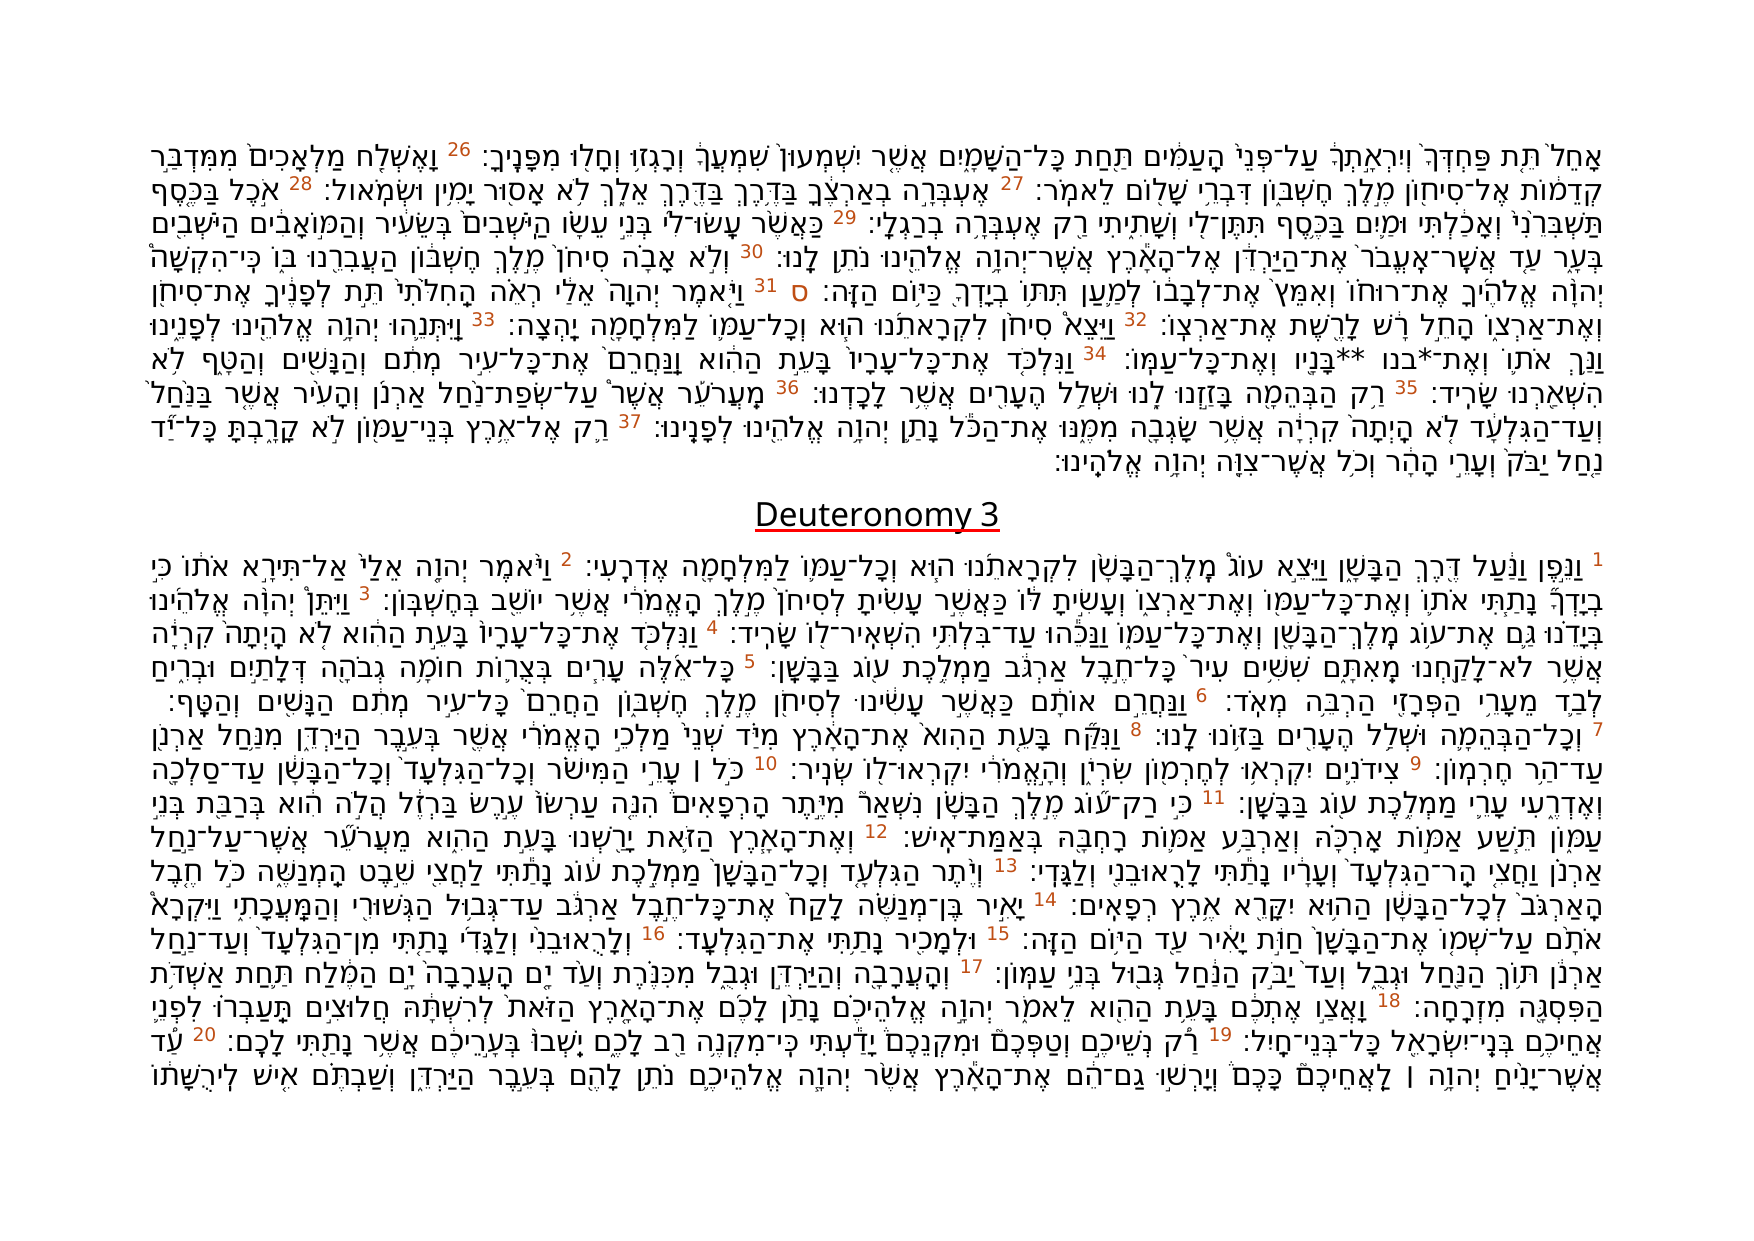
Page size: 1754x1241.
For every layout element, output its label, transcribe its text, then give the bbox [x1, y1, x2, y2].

text Deuteronomy 3 [150, 491, 1604, 536]
text 1 וַנֵּ֜פֶן וַנִּסַּ֤ע הַמִּדְבָּ֙רָה֙ דֶּ֣רֶךְ יַם־ס֔וּף כַּאֲשֶׁ֛ר דִּבֶּ֥ר יְהוָ֖ה אֵלָ֑י וַנָּ֥סָב אֶת־הַר־שֵׂעִ֖יר יָמִ֥ים רַבִּֽים׃ ס 2 וַיֹּ֥אמֶר יְהוָ֖ה אֵלַ֥י לֵאמֹֽר׃ ‬‬‬3 רַב־לָכֶ֕ם סֹ֖ב אֶת־הָהָ֣ר הַזֶּ֑ה פְּנ֥וּ לָכֶ֖ם צָפֹֽנָה׃ ‬‬‬4 וְאֶת־הָעָם֮ צַ֣ו לֵאמֹר֒ אַתֶּ֣ם עֹֽבְרִ֗ים בִּגְבוּל֙ אֲחֵיכֶ֣ם בְּנֵי־עֵשָׂ֔ו הַיֹּשְׁבִ֖ים בְּשֵׂעִ֑יר וְיִֽירְא֣וּ מִכֶּ֔ם וְנִשְׁמַרְתֶּ֖ם מְאֹֽד׃ ‬‬‬5 אַל־תִּתְגָּר֣וּ בָ֔ם כִּ֠י לֹֽא־אֶתֵּ֤ן לָכֶם֙ מֵֽאַרְצָ֔ם עַ֖ד מִדְרַ֣ךְ כַּף־רָ֑גֶל כִּֽי־יְרֻשָּׁ֣ה לְעֵשָׂ֔ו נָתַ֖תִּי אֶת־הַ֥ר שֵׂעִֽיר׃ ‬‬‬6 אֹ֣כֶל תִּשְׁבְּר֧וּ מֵֽאִתָּ֛ם בַּכֶּ֖סֶף וַאֲכַלְתֶּ֑ם וְגַם־מַ֜יִם תִּכְר֧וּ מֵאִתָּ֛ם בַּכֶּ֖סֶף וּשְׁתִיתֶֽם׃ ‬‬‬7 כִּי֩ יְהוָ֨ה אֱלֹהֶ֜יךָ בֵּֽרַכְךָ֗ בְּכֹל֙ מַעֲשֵׂ֣ה יָדֶ֔ךָ יָדַ֣ע לֶכְתְּךָ֔ אֶת־הַמִּדְבָּ֥ר הַגָּדֹ֖ל הַזֶּ֑ה זֶ֣ה ׀ אַרְבָּעִ֣ים שָׁנָ֗ה יְהוָ֤ה אֱלֹהֶ֙יךָ֙ עִמָּ֔ךְ לֹ֥א חָסַ֖רְתָּ דָּבָֽר׃ ‬‬‬8 וַֽנַּעֲבֹ֞ר מֵאֵ֧ת אַחֵ֣ינוּ בְנֵי־עֵשָׂ֗ו הַיֹּֽשְׁבִים֙ בְּשֵׂעִ֔יר מִדֶּ֙רֶךְ֙ הָֽעֲרָבָ֔ה מֵאֵילַ֖ת וּמֵעֶצְיֹ֣ן גָּ֑בֶר ס וַנֵּ֙פֶן֙ וַֽנַּעֲבֹ֔ר דֶּ֖רֶךְ מִדְבַּ֥ר מוֹאָֽב׃ ‬‬‬9 וַיֹּ֨אמֶר יְהוָ֜ה אֵלַ֗י אֶל־תָּ֙צַר֙ אֶת־מוֹאָ֔ב וְאַל־תִּתְגָּ֥ר בָּ֖ם מִלְחָמָ֑ה כִּ֠י לֹֽא־אֶתֵּ֨ן לְךָ֤ מֵֽאַרְצוֹ֙ יְרֻשָּׁ֔ה כִּ֣י לִבְנֵי־ל֔וֹט נָתַ֥תִּי אֶת־עָ֖ר יְרֻשָּֽׁה׃ ‬‬‬10 הָאֵמִ֥ים לְפָנִ֖ים יָ֣שְׁבוּ בָ֑הּ עַ֣ם גָּד֥וֹל וְרַ֛ב וָרָ֖ם כָּעֲנָקִֽים׃ ‬‬‬11 רְפָאִ֛ים יֵחָשְׁב֥וּ אַף־הֵ֖ם כָּעֲנָקִ֑ים וְהַמֹּ֣אָבִ֔ים יִקְרְא֥וּ לָהֶ֖ם אֵמִֽים׃ ‬‬‬12 וּבְשֵׂעִ֞יר יָשְׁב֣וּ הַחֹרִים֮ לְפָנִים֒ וּבְנֵ֧י עֵשָׂ֣ו יִֽירָשׁ֗וּם וַיַּשְׁמִידוּם֙ מִפְּנֵיהֶ֔ם וַיֵּשְׁב֖וּ תַּחְתָּ֑ם כַּאֲשֶׁ֧ר עָשָׂ֣ה יִשְׂרָאֵ֗ל לְאֶ֙רֶץ֙ יְרֻשָּׁת֔וֹ אֲשֶׁר־נָתַ֥ן יְהוָ֖ה לָהֶֽם׃ ‬‬‬13 עַתָּ֗ה קֻ֛מוּ וְעִבְר֥וּ לָכֶ֖ם אֶת־נַ֣חַל זָ֑רֶד וַֽנַּעֲבֹ֖ר אֶת־נַ֥חַל זָֽרֶד׃ ‬‬‬14 וְהַיָּמִ֞ים אֲשֶׁר־הָלַ֣כְנוּ ׀ מִקָּדֵ֣שׁ בַּרְנֵ֗עַ עַ֤ד אֲשֶׁר־עָבַ֙רְנוּ֙ אֶת־נַ֣חַל זֶ֔רֶד שְׁלֹשִׁ֥ים וּשְׁמֹנֶ֖ה שָׁנָ֑ה עַד־תֹּ֨ם כָּל־הַדּ֜וֹר אַנְשֵׁ֤י הַמִּלְחָמָה֙ מִקֶּ֣רֶב הַֽמַּחֲנֶ֔ה כַּאֲשֶׁ֛ר נִשְׁבַּ֥ע יְהוָ֖ה לָהֶֽם׃ ‬‬‬15 וְגַ֤ם יַד־יְהוָה֙ הָ֣יְתָה בָּ֔ם לְהֻמָּ֖ם מִקֶּ֣רֶב הַֽמַּחֲנֶ֑ה עַ֖ד תֻּמָּֽם׃ ‬‬‬16 וַיְהִ֨י כַאֲשֶׁר־תַּ֜מּוּ כָּל־אַנְשֵׁ֧י הַמִּלְחָמָ֛ה לָמ֖וּת מִקֶּ֥רֶב הָעָֽם׃ ס ‬‬‬17 וַיְדַבֵּ֥ר יְהוָ֖ה אֵלַ֥י לֵאמֹֽר׃ ‬‬‬18 אַתָּ֨ה עֹבֵ֥ר הַיּ֛וֹם אֶת־גְּב֥וּל מוֹאָ֖ב אֶת־עָֽר׃ ‬‬‬19 וְקָרַבְתָּ֗ מ֚וּל בְּנֵ֣י עַמּ֔וֹן אַל־תְּצֻרֵ֖ם וְאַל־תִּתְגָּ֣ר בָּ֑ם כִּ֣י לֹֽא־אֶ֠תֵּן מֵאֶ֨רֶץ בְּנֵי־עַמּ֤וֹן לְךָ֙ יְרֻשָּׁ֔ה כִּ֥י לִבְנֵי־ל֖וֹט נְתַתִּ֥יהָ יְרֻשָּֽׁה׃ ‬‬‬20 אֶֽרֶץ־רְפָאִ֥ים תֵּחָשֵׁ֖ב אַף־הִ֑וא רְפָאִ֤ים יָֽשְׁבוּ־בָהּ֙ לְפָנִ֔ים וְהָֽעַמֹּנִ֔ים יִקְרְא֥וּ לָהֶ֖ם זַמְזֻמִּֽים׃ ‬‬‬21 עַ֣ם גָּד֥וֹל וְרַ֛ב וָרָ֖ם כָּעֲנָקִ֑ים וַיַּשְׁמִידֵ֤ם יְהוָה֙ מִפְּנֵיהֶ֔ם וַיִּירָשֻׁ֖ם וַיֵּשְׁב֥וּ תַחְתָּֽם׃ ‬‬‬22 כַּאֲשֶׁ֤ר עָשָׂה֙ לִבְנֵ֣י עֵשָׂ֔ו הַיֹּשְׁבִ֖ים בְּשֵׂעִ֑יר אֲשֶׁ֨ר הִשְׁמִ֤יד אֶת־הַחֹרִי֙ מִפְּנֵיהֶ֔ם וַיִּֽירָשֻׁם֙ וַיֵּשְׁב֣וּ תַחְתָּ֔ם עַ֖ד הַיּ֥וֹם הַזֶּֽה׃ ‬‬‬23 וְהָֽעַוִּ֛ים הַיֹּשְׁבִ֥ים בַּחֲצֵרִ֖ים עַד־עַזָּ֑ה כַּפְתֹּרִים֙ הַיֹּצְאִ֣ים מִכַּפְתּ֔וֹר הִשְׁמִידֻ֖ם וַיֵּשְׁב֥וּ תַחְתָּֽם׃ ‬‬‬24 ק֣וּמוּ סְּע֗וּ וְעִבְרוּ֮ אֶת־נַ֣חַל אַרְנֹן֒ רְאֵ֣ה נָתַ֣תִּי בְ֠יָדְךָ אֶת־סִיחֹ֨ן מֶֽלֶךְ־חֶשְׁבּ֧וֹן הֽ͏ָאֱמֹרִ֛י וְאֶת־אַרְצ֖וֹ הָחֵ֣ל רָ֑שׁ וְהִתְגָּ֥ר בּ֖וֹ מִלְחָמָֽה׃ ‬‬‬25 הַיּ֣וֹם הַזֶּ֗ה אָחֵל֙ תֵּ֤ת פַּחְדְּךָ֙ וְיִרְאָ֣תְךָ֔ עַל־פְּנֵי֙ הָֽעַמִּ֔ים תַּ֖חַת כָּל־הַשָּׁמָ֑יִם אֲשֶׁ֤ר יִשְׁמְעוּן֙ שִׁמְעֲךָ֔ וְרָגְז֥וּ וְחָל֖וּ מִפָּנֶֽיךָ׃ ‬‬‬26 וָאֶשְׁלַ֤ח מַלְאָכִים֙ מִמִּדְבַּ֣ר קְדֵמ֔וֹת אֶל־סִיח֖וֹן מֶ֣לֶךְ חֶשְׁבּ֑וֹן דִּבְרֵ֥י שָׁל֖וֹם לֵאמֹֽר׃ ‬‬‬27 אֶעְבְּרָ֣ה בְאַרְצֶ֔ךָ בַּדֶּ֥רֶךְ בַּדֶּ֖רֶךְ אֵלֵ֑ךְ לֹ֥א אָס֖וּר יָמִ֥ין וּשְׂמֹֽאול׃ ‬‬‬28 אֹ֣כֶל בַּכֶּ֤סֶף תַּשְׁבִּרֵ֙נִי֙ וְאָכַ֔לְתִּי וּמַ֛יִם בַּכֶּ֥סֶף תִּתֶּן־לִ֖י וְשָׁתִ֑יתִי רַ֖ק אֶעְבְּרָ֥ה בְרַגְלָֽי׃ ‬‬‬29 כַּאֲשֶׁ֨ר עֽ͏ָשׂוּ־לִ֜י בְּנֵ֣י עֵשָׂ֗ו הַיֹּֽשְׁבִים֙ בְּשֵׂעִ֔יר וְהַמּ֣וֹאָבִ֔ים הַיֹּשְׁבִ֖ים בְּעָ֑ר עַ֤ד אֲשֶֽׁר־אֶֽעֱבֹר֙ אֶת־הַיַּרְדֵּ֔ן אֶל־הָאָ֕רֶץ אֲשֶׁר־יְהוָ֥ה אֱלֹהֵ֖ינוּ נֹתֵ֥ן לָֽנוּ׃ ‬‬‬30 וְלֹ֣א אָבָ֗ה סִיחֹן֙ מֶ֣לֶךְ חֶשְׁבּ֔וֹן הַעֲבִרֵ֖נוּ בּ֑וֹ כִּֽי־הִקְשָׁה֩ יְהוָ֨ה אֱלֹהֶ֜יךָ אֶת־רוּח֗וֹ וְאִמֵּץ֙ אֶת־לְבָב֔וֹ לְמַ֛עַן תִּתּ֥וֹ בְיָדְךָ֖ כַּיּ֥וֹם הַזֶּֽה׃ ס ‬‬‬31 וַיֹּ֤אמֶר יְהוָה֙ אֵלַ֔י רְאֵ֗ה הַֽחִלֹּ֙תִי֙ תֵּ֣ת לְפָנֶ֔יךָ אֶת־סִיחֹ֖ן וְאֶת־אַרְצ֑וֹ הָחֵ֣ל רָ֔שׁ לָרֶ֖שֶׁת אֶת־אַרְצֽוֹ׃ ‬‬‬32 וַיֵּצֵא֩ סִיחֹ֨ן לִקְרָאתֵ֜נוּ ה֧וּא וְכָל־עַמּ֛וֹ לַמִּלְחָמָ֖ה יָֽהְצָה׃ ‬‬‬33 וַֽיִּתְּנֵ֛הוּ יְהוָ֥ה אֱלֹהֵ֖ינוּ לְפָנֵ֑ינוּ וַנַּ֥ךְ אֹת֛וֹ וְאֶת־*בנו **בָּנָ֖יו וְאֶת־כָּל־עַמּֽוֹ׃ ‬‬‬34 וַנִּלְכֹּ֤ד אֶת־כָּל־עָרָיו֙ בָּעֵ֣ת הַהִ֔וא וַֽנַּחֲרֵם֙ אֶת־כָּל־עִ֣יר מְתִ֔ם וְהַנָּשִׁ֖ים וְהַטָּ֑ף לֹ֥א הִשְׁאַ֖רְנוּ שָׂרִֽיד׃ ‬‬‬35 רַ֥ק הַבְּהֵמָ֖ה בָּזַ֣זְנוּ לָ֑נוּ וּשְׁלַ֥ל הֶעָרִ֖ים אֲשֶׁ֥ר לָכָֽדְנוּ׃ ‬‬‬36 מֵֽעֲרֹעֵ֡ר אֲשֶׁר֩ עַל־שְׂפַת־נַ֨חַל אַרְנֹ֜ן וְהָעִ֨יר אֲשֶׁ֤ר בַּנַּ֙חַל֙ וְעַד־הַגִּלְעָ֔ד לֹ֤א הָֽיְתָה֙ קִרְיָ֔ה אֲשֶׁ֥ר שָׂגְבָ֖ה מִמֶּ֑נּוּ אֶת־הַכֹּ֕ל נָתַ֛ן יְהוָ֥ה אֱלֹהֵ֖ינוּ לְפָנֵֽינוּ׃ ‬‬‬37 רַ֛ק אֶל־אֶ֥רֶץ בְּנֵי־עַמּ֖וֹן לֹ֣א קָרָ֑בְתָּ כָּל־יַ֞ד נַ֤חַל יַבֹּק֙ וְעָרֵ֣י הָהָ֔ר וְכֹ֥ל אֲשֶׁר־צִוָּ֖ה יְהוָ֥ה אֱלֹהֵֽינוּ׃ ‬‬‬‬‬‬‬‬‬‬‬‬‬‬‬‬‬‬‬‬‬‬‬‬‬‬‬‬‬‬‬‬‬‬‬‬‬‬‬ [150, 139, 1604, 478]
text 1 וַנֵּ֣פֶן וַנַּ֔עַל דֶּ֖רֶךְ הַבָּשָׁ֑ן וַיֵּצֵ֣א עוֹג֩ מֶֽלֶךְ־הַבָּשָׁ֨ן לִקְרָאתֵ֜נוּ ה֧וּא וְכָל־עַמּ֛וֹ לַמִּלְחָמָ֖ה אֶדְרֶֽעִי׃ ‬‬‬‬‬2 וַיֹּ֨אמֶר יְהוָ֤ה אֵלַי֙ אַל־תִּירָ֣א אֹת֔וֹ כִּ֣י בְיָדְךָ֞ נָתַ֧תִּי אֹת֛וֹ וְאֶת־כָּל־עַמּ֖וֹ וְאֶת־אַרְצ֑וֹ וְעָשִׂ֣יתָ לּ֔וֹ כַּאֲשֶׁ֣ר עָשִׂ֗יתָ לְסִיחֹן֙ מֶ֣לֶךְ הָֽאֱמֹרִ֔י אֲשֶׁ֥ר יוֹשֵׁ֖ב בְּחֶשְׁבּֽוֹן׃ ‬‬‬3 וַיִּתֵּן֩ יְהוָ֨ה אֱלֹהֵ֜ינוּ בְּיָדֵ֗נוּ גַּ֛ם אֶת־ע֥וֹג מֶֽלֶךְ־הַבָּשָׁ֖ן וְאֶת־כָּל־עַמּ֑וֹ וַנַּכֵּ֕הוּ עַד־בִּלְתִּ֥י הִשְׁאִֽיר־ל֖וֹ שָׂרִֽיד׃ ‬‬‬4 וַנִּלְכֹּ֤ד אֶת־כָּל־עָרָיו֙ בָּעֵ֣ת הַהִ֔וא לֹ֤א הָֽיְתָה֙ קִרְיָ֔ה אֲשֶׁ֥ר לֹא־לָקַ֖חְנוּ מֵֽאִתָּ֑ם שִׁשִּׁ֥ים עִיר֙ כָּל־חֶ֣בֶל אַרְגֹּ֔ב מַמְלֶ֥כֶת ע֖וֹג בַּבָּשָֽׁן׃ ‬‬‬5 כָּל־אֵ֜לֶּה עָרִ֧ים בְּצֻר֛וֹת חוֹמָ֥ה גְבֹהָ֖ה דְּלָתַ֣יִם וּבְרִ֑יחַ לְבַ֛ד מֵעָרֵ֥י הַפְּרָזִ֖י הַרְבֵּ֥ה מְאֹֽד׃ ‬‬‬6 וַנַּחֲרֵ֣ם אוֹתָ֔ם כַּאֲשֶׁ֣ר עָשִׂ֔ינוּ לְסִיחֹ֖ן מֶ֣לֶךְ חֶשְׁבּ֑וֹן הַחֲרֵם֙ כָּל־עִ֣יר מְתִ֔ם הַנָּשִׁ֖ים וְהַטָּֽף׃ ‬‬‬7 וְכָל־הַבְּהֵמָ֛ה וּשְׁלַ֥ל הֶעָרִ֖ים בַּזּ֥וֹנוּ לָֽנוּ׃ ‬‬‬8 וַנִּקַּ֞ח בָּעֵ֤ת הַהִוא֙ אֶת־הָאָ֔רֶץ מִיַּ֗ד שְׁנֵי֙ מַלְכֵ֣י הָאֱמֹרִ֔י אֲשֶׁ֖ר בְּעֵ֣בֶר הַיַּרְדֵּ֑ן מִנַּ֥חַל אַרְנֹ֖ן עַד־הַ֥ר חֶרְמֽוֹן׃ ‬‬‬9 צִידֹנִ֛ים יִקְרְא֥וּ לְחֶרְמ֖וֹן שִׂרְיֹ֑ן וְהָ֣אֱמֹרִ֔י יִקְרְאוּ־ל֖וֹ שְׂנִֽיר׃ ‬‬‬10 כֹּ֣ל ׀ עָרֵ֣י הַמִּישֹׁ֗ר וְכָל־הַגִּלְעָד֙ וְכָל־הַבָּשָׁ֔ן עַד־סַלְכָ֖ה וְאֶדְרֶ֑עִי עָרֵ֛י מַמְלֶ֥כֶת ע֖וֹג בַּבָּשָֽׁן׃ ‬‬‬11 כִּ֣י רַק־ע֞וֹג מֶ֣לֶךְ הַבָּשָׁ֗ן נִשְׁאַר֮ מִיֶּ֣תֶר הָרְפָאִים֒ הִנֵּ֤ה עַרְשׂוֹ֙ עֶ֣רֶשׂ בַּרְזֶ֔ל הֲלֹ֣ה הִ֔וא בְּרַבַּ֖ת בְּנֵ֣י עַמּ֑וֹן תֵּ֧שַׁע אַמּ֣וֹת אָרְכָּ֗הּ וְאַרְבַּ֥ע אַמּ֛וֹת רָחְבָּ֖הּ בְּאַמַּת־אִֽישׁ׃ ‬‬‬12 וְאֶת־הָאָ֧רֶץ הַזֹּ֛את יָרַ֖שְׁנוּ בָּעֵ֣ת הַהִ֑וא מֵעֲרֹעֵ֞ר אֲשֶׁר־עַל־נַ֣חַל אַרְנֹ֗ן וַחֲצִ֤י הַֽר־הַגִּלְעָד֙ וְעָרָ֔יו נָתַ֕תִּי לָרֽ͏ֻאוּבֵנִ֖י וְלַגָּדִֽי׃ ‬‬‬13 וְיֶ֨תֶר הַגִּלְעָ֤ד וְכָל־הַבָּשָׁן֙ מַמְלֶ֣כֶת ע֔וֹג נָתַ֕תִּי לַחֲצִ֖י שֵׁ֣בֶט הַֽמְנַשֶּׁ֑ה כֹּ֣ל חֶ֤בֶל הָֽאַרְגֹּב֙ לְכָל־הַבָּשָׁ֔ן הַה֥וּא יִקָּרֵ֖א אֶ֥רֶץ רְפָאִֽים׃ ‬‬‬14 יָאִ֣יר בֶּן־מְנַשֶּׁ֗ה לָקַח֙ אֶת־כָּל־חֶ֣בֶל אַרְגֹּ֔ב עַד־גְּב֥וּל הַגְּשׁוּרִ֖י וְהַמַּֽעֲכָתִ֑י וַיִּקְרָא֩ אֹתָ֨ם עַל־שְׁמ֤וֹ אֶת־הַבָּשָׁן֙ חַוֺּ֣ת יָאִ֔יר עַ֖ד הַיּ֥וֹם הַזֶּֽה׃ ‬‬‬15 וּלְמָכִ֖יר נָתַ֥תִּי אֶת־הַגִּלְעָֽד׃ ‬‬‬16 וְלָרֻאוּבֵנִ֨י וְלַגָּדִ֜י נָתַ֤תִּי מִן־הַגִּלְעָד֙ וְעַד־נַ֣חַל אַרְנֹ֔ן תּ֥וֹךְ הַנַּ֖חַל וּגְבֻ֑ל וְעַד֙ יַבֹּ֣ק הַנַּ֔חַל גְּב֖וּל בְּנֵ֥י עַמּֽוֹן׃ ‬‬‬17 וְהָֽעֲרָבָ֖ה וְהַיַּרְדֵּ֣ן וּגְבֻ֑ל מִכִּנֶּ֗רֶת וְעַ֨ד יָ֤ם הָֽעֲרָבָה֙ יָ֣ם הַמֶּ֔לַח תַּ֛חַת אַשְׁדֹּ֥ת הַפִּסְגָּ֖ה מִזְרָֽחָה׃ ‬‬‬18 וָאֲצַ֣ו אֶתְכֶ֔ם בָּעֵ֥ת הַהִ֖וא לֵאמֹ֑ר יְהוָ֣ה אֱלֹהֵיכֶ֗ם נָתַ֨ן לָכֶ֜ם אֶת־הָאָ֤רֶץ הַזֹּאת֙ לְרִשְׁתָּ֔הּ חֲלוּצִ֣ים תּֽ͏ַעַבְר֗וּ לִפְנֵ֛י אֲחֵיכֶ֥ם בְּנֵֽי־יִשְׂרָאֵ֖ל כָּל־בְּנֵי־חָֽיִל׃ ‬‬‬19 רַ֠ק נְשֵׁיכֶ֣ם וְטַפְּכֶם֮ וּמִקְנֵכֶם֒ יָדַ֕עְתִּי כִּֽי־מִקְנֶ֥ה רַ֖ב לָכֶ֑ם יֵֽשְׁבוּ֙ בְּעָ֣רֵיכֶ֔ם אֲשֶׁ֥ר נָתַ֖תִּי לָכֶֽם׃ ‬‬‬20 עַ֠ד אֲשֶׁר־יָנִ֨יחַ יְהוָ֥ה ׀ לֽ͏ַאֲחֵיכֶם֮ כָּכֶם֒ וְיָרְשׁ֣וּ גַם־הֵ֔ם אֶת־הָאָ֕רֶץ אֲשֶׁ֨ר יְהוָ֧ה אֱלֹהֵיכֶ֛ם נֹתֵ֥ן לָהֶ֖ם בְּעֵ֣בֶר הַיַּרְדֵּ֑ן וְשַׁבְתֶּ֗ם אִ֚ישׁ לִֽירֻשָּׁת֔וֹ אֲשֶׁ֥ר נָתַ֖תִּי לָכֶֽם׃ ‬‬‬21 וְאֶת־יְהוֹשׁ֣וּעַ צִוֵּ֔יתִי בָּעֵ֥ת הַהִ֖וא לֵאמֹ֑ר עֵינֶ֣יךָ הָרֹאֹ֗ת אֵת֩ כָּל־אֲשֶׁ֨ר עָשָׂ֜ה יְהוָ֤ה אֱלֹהֵיכֶם֙ לִשְׁנֵי֙ הַמְּלָכִ֣ים הָאֵ֔לֶּה כֵּֽן־יַעֲשֶׂ֤ה יְהוָה֙ לְכָל־הַמַּמְלָכ֔וֹת אֲשֶׁ֥ר אַתָּ֖ה עֹבֵ֥ר שָֽׁמָּה׃ ‬‬‬22 לֹ֖א תִּ͏ְירָא֑וּם כִּ֚י יְהוָ֣ה אֱלֹֽהֵיכֶ֔ם ה֖וּא הַנִּלְחָ֥ם לָכֶֽם׃ ס ‬‬‬23 וָאֶתְחַנַּ֖ן אֶל־יְהוָ֑ה בָּעֵ֥ת הַהִ֖וא לֵאמֹֽר׃ ‬‬‬24 אֲדֹנָ֣י יְהוִ֗ה אַתָּ֤ה הַֽחִלּ֙וֹתָ֙ לְהַרְא֣וֹת אֶֽת־עַבְדְּךָ֔ אֶ֨ת־גָּדְלְךָ֔ וְאֶת־יָדְךָ֖ הַחֲזָקָ֑ה אֲשֶׁ֤ר מִי־אֵל֙ בַּשָּׁמַ֣יִם וּבָאָ֔רֶץ אֲשֶׁר־יַעֲשֶׂ֥ה כְמַעֲשֶׂ֖יךָ וְכִגְבוּרֹתֶֽךָ׃ ‬‬‬25 אֶעְבְּרָה־נָּ֗א וְאֶרְאֶה֙ אֶת־הָאָ֣רֶץ הַטּוֹבָ֔ה אֲשֶׁ֖ר בְּעֵ֣בֶר הַיַּרְדֵּ֑ן הָהָ֥ר הַטּ֛וֹב הַזֶּ֖ה וְהַלְּבָנֽוֹן׃ ‬‬‬26 וַיִּתְעַבֵּ֨ר יְהוָ֥ה בִּי֙ לְמַ֣עַנְכֶ֔ם וְלֹ֥א שָׁמַ֖ע אֵלָ֑י וַיֹּ֨אמֶר יְהוָ֤ה אֵלַי֙ רַב־לָ֔ךְ אַל־תּ֗וֹסֶף דַּבֵּ֥ר אֵלַ֛י ע֖וֹד בַּדָּבָ֥ר הַזֶּֽה׃ ‬‬‬27 עֲלֵ֣ה ׀ רֹ֣אשׁ הַפִּסְגָּ֗ה וְשָׂ֥א עֵינֶ֛יךָ יָ֧מָּה וְצָפֹ֛נָה וְתֵימָ֥נָה וּמִזְרָ֖חָה וּרְאֵ֣ה בְעֵינֶ֑יךָ כִּי־לֹ֥א תַעֲבֹ֖ר אֶת־הַיַּרְדֵּ֥ן הַזֶּֽה׃ ‬‬‬28 וְצַ֥ו אֶת־יְהוֹשֻׁ֖עַ וְחַזְּקֵ֣הוּ וְאַמְּצֵ֑הוּ כִּי־ה֣וּא יַעֲבֹ֗ר לִפְנֵי֙ הָעָ֣ם הַזֶּ֔ה וְהוּא֙ יַנְחִ֣יל אוֹתָ֔ם אֶת־הָאָ֖רֶץ אֲשֶׁ֥ר תִּרְאֶֽה׃ ‬‬‬29 וַנֵּ֣שֶׁב בַּגָּ֔יְא מ֖וּל בֵּ֥ית פְּעֽוֹר׃ פ ‬‬‬‬‬‬‬‬‬‬‬‬‬‬‬‬‬‬‬‬‬‬‬‬‬‬‬‬‬‬‬ [150, 549, 1604, 1092]
